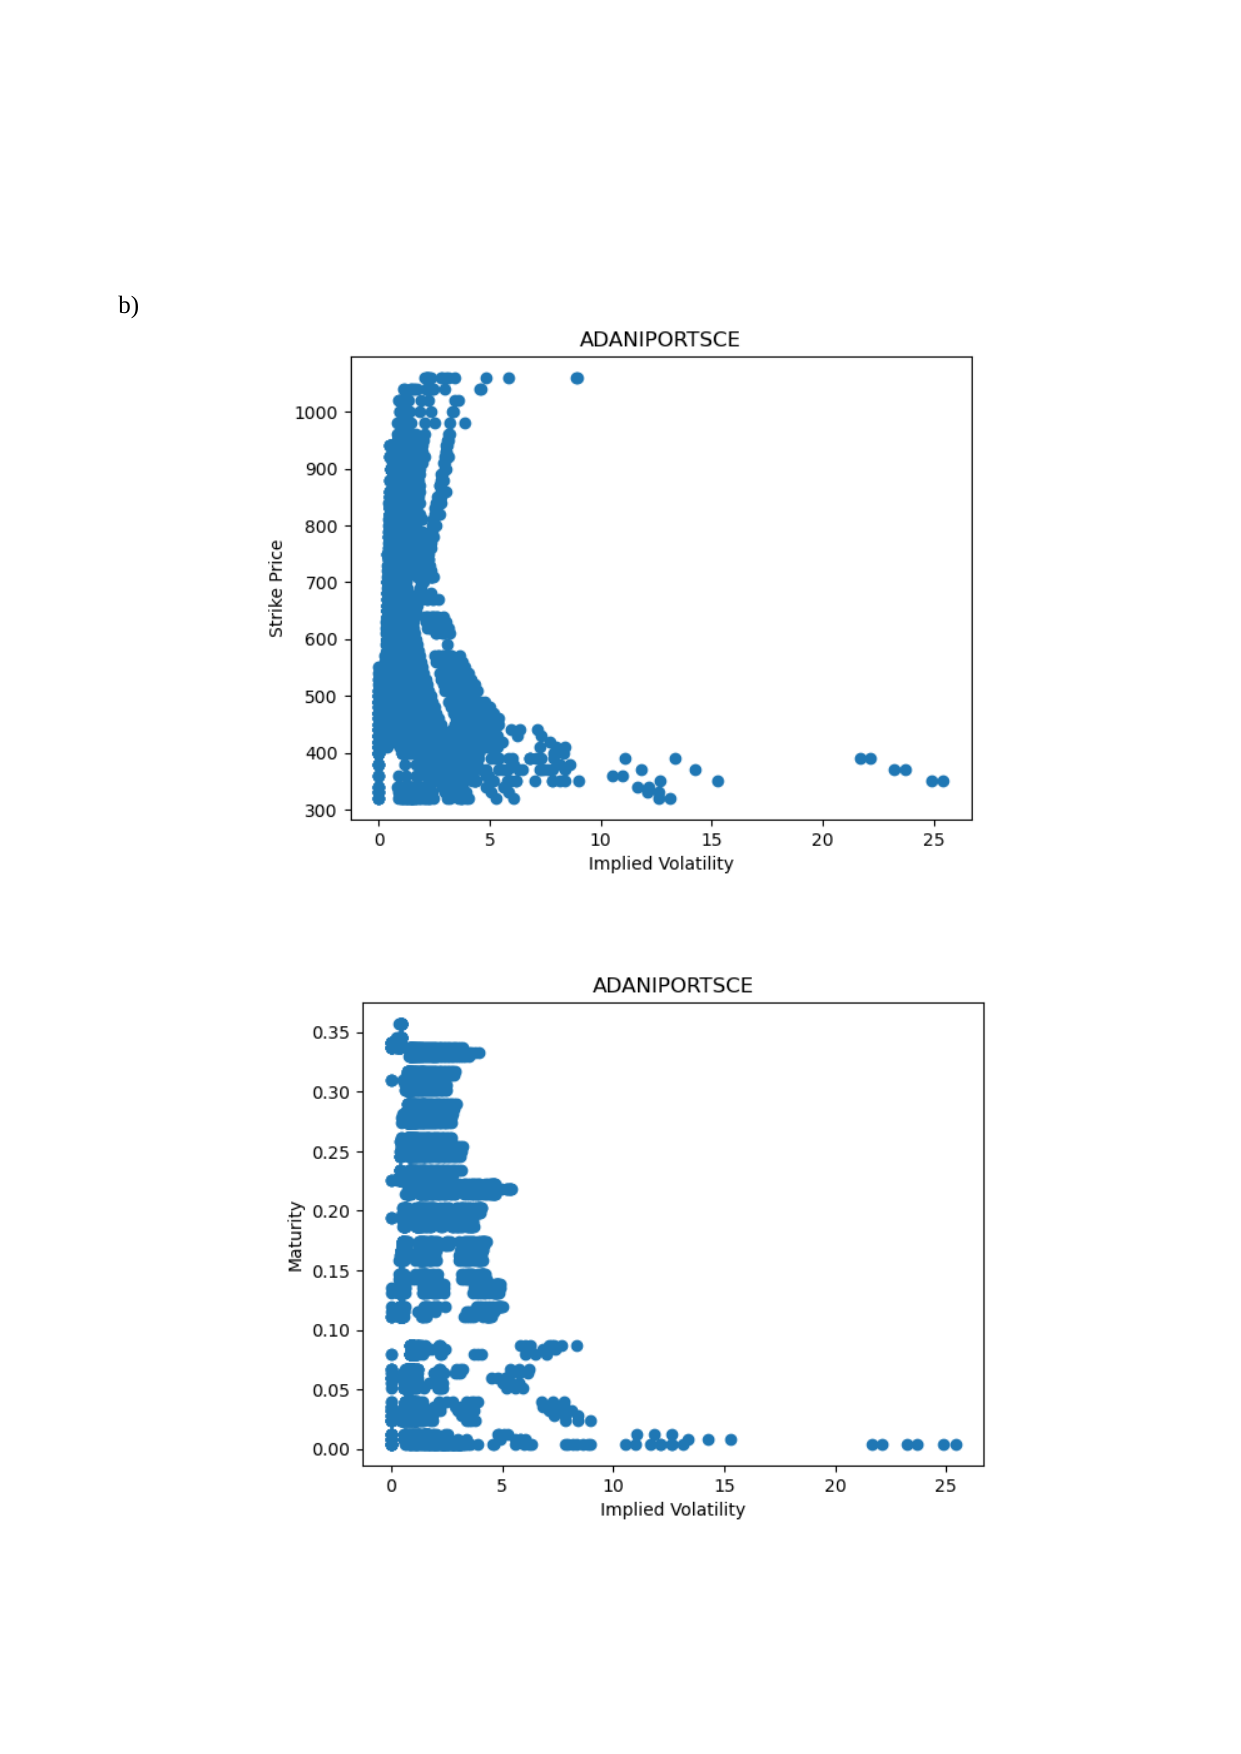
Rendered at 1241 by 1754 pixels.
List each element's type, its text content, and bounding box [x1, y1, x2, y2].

picture [257, 319, 983, 886]
text b) [118, 291, 1122, 319]
picture [275, 965, 995, 1532]
